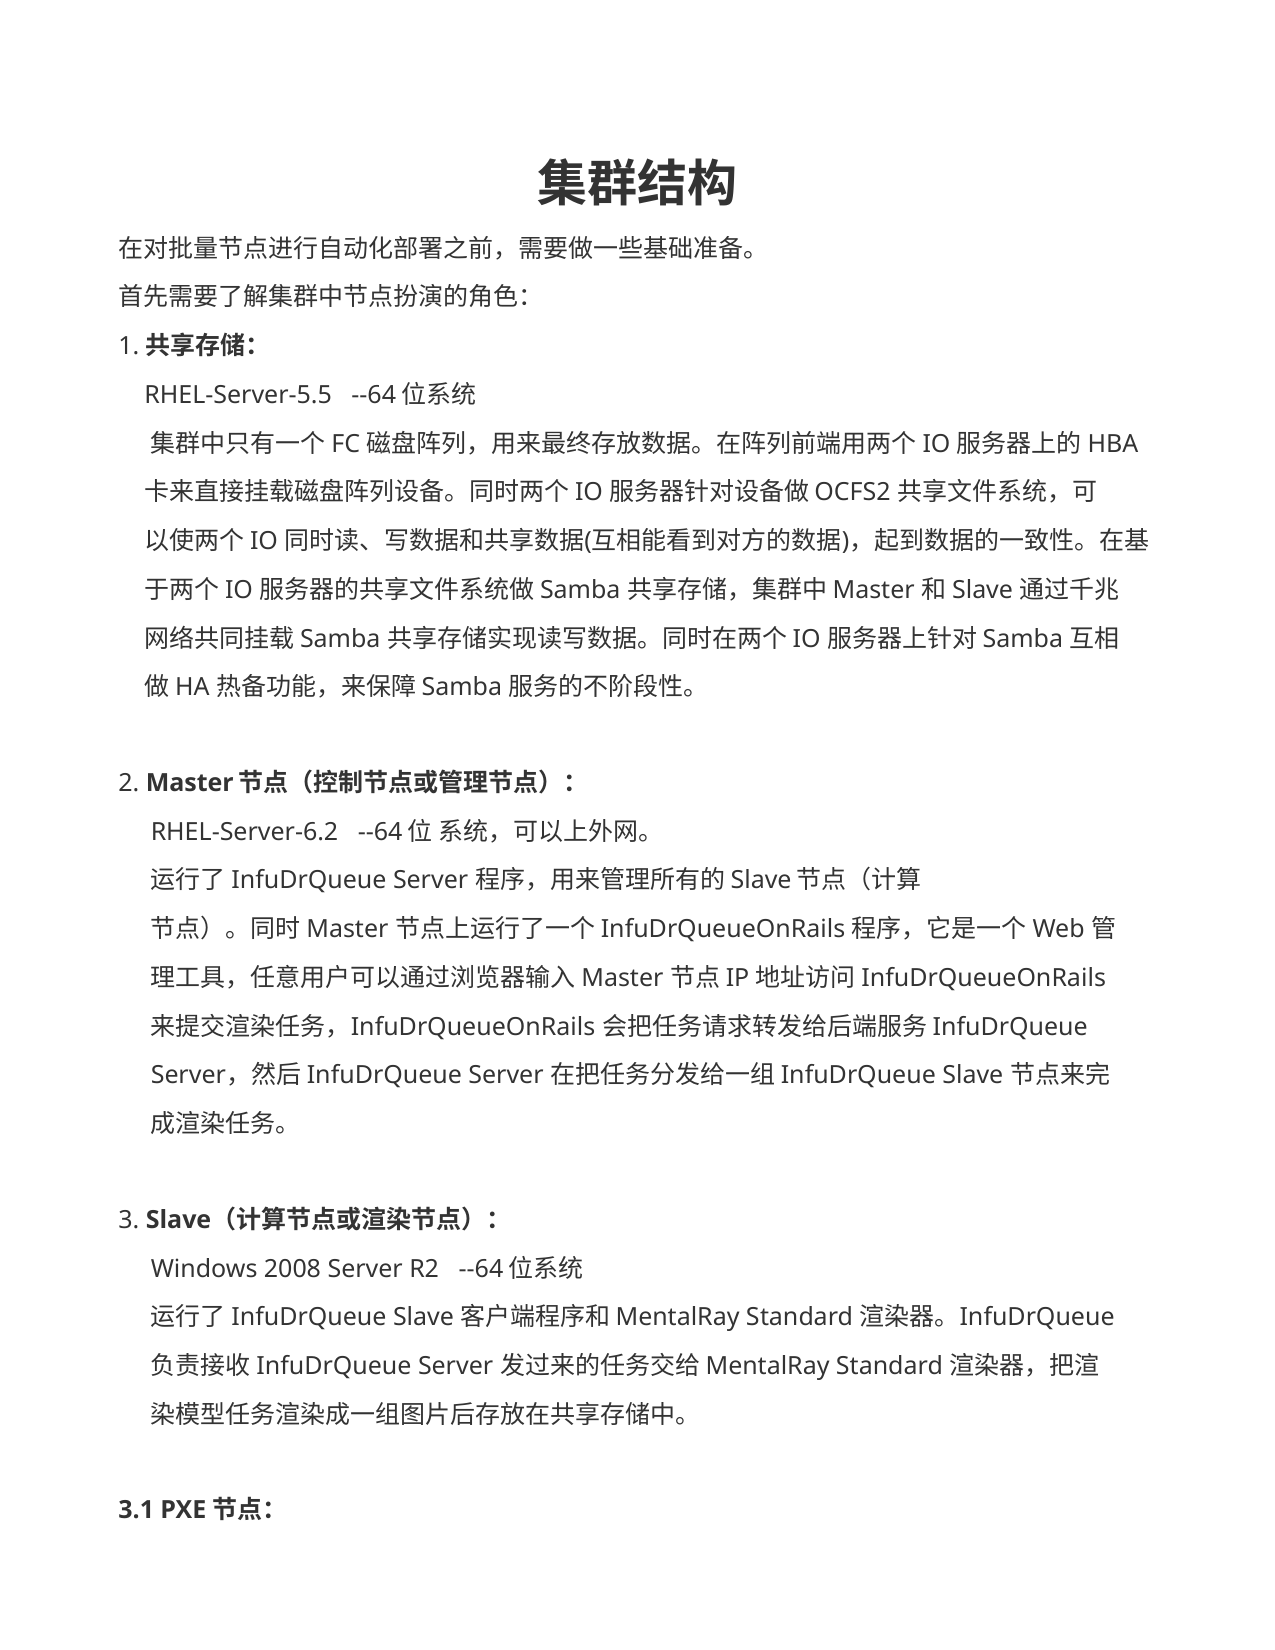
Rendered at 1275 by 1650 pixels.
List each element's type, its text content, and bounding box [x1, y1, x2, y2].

text 运行了 InfuDrQueue Server 程序，用来管理所有的 Slave节点（计算 [118, 860, 1157, 896]
subtitle 集群结构 [118, 143, 1157, 216]
text Windows 2008 Server R2 --64位系统 [118, 1248, 1157, 1284]
text 负责接收 InfuDrQueue Server 发过来的任务交给 MentalRay Standard 渲染器，把渲 [118, 1346, 1157, 1382]
text 3. Slave（计算节点或渲染节点）： [118, 1199, 1157, 1236]
list 1. 共享存储： [118, 326, 1157, 362]
list 做 HA 热备功能，来保障 Samba 服务的不阶段性。 [118, 667, 1157, 703]
text 首先需要了解集群中节点扮演的角色： [118, 277, 1157, 313]
text 在对批量节点进行自动化部署之前，需要做一些基础准备。 [118, 228, 1157, 264]
text 节点）。同时 Master 节点上运行了一个 InfuDrQueueOnRails 程序，它是一个 Web 管 [118, 909, 1157, 945]
text Server，然后 InfuDrQueue Server 在把任务分发给一组 InfuDrQueue Slave 节点来完 [118, 1055, 1157, 1091]
list 2. Master节点（控制节点或管理节点）： [118, 762, 1157, 799]
text 染模型任务渲染成一组图片后存放在共享存储中。 [118, 1394, 1157, 1431]
list 于两个 IO 服务器的共享文件系统做 Samba 共享存储，集群中 Master 和 Slave 通过千兆 [118, 569, 1157, 606]
text 成渲染任务。 [118, 1104, 1157, 1140]
list RHEL-Server-5.5 --64位系统 [118, 374, 1157, 411]
text 理工具，任意用户可以通过浏览器输入 Master 节点 IP 地址访问 InfuDrQueueOnRails [118, 957, 1157, 994]
list 3.1 PXE 节点： [118, 1490, 1157, 1526]
list 以使两个 IO 同时读、写数据和共享数据(互相能看到对方的数据)，起到数据的一致性。在基 [118, 521, 1157, 557]
text 运行了 InfuDrQueue Slave 客户端程序和MentalRay Standard 渲染器。InfuDrQueue [118, 1297, 1157, 1333]
list 卡来直接挂载磁盘阵列设备。同时两个 IO 服务器针对设备做OCFS2 共享文件系统，可 [118, 472, 1157, 508]
list 集群中只有一个 FC 磁盘阵列，用来最终存放数据。在阵列前端用两个 IO 服务器上的 HBA [118, 423, 1157, 459]
text 来提交渲染任务，InfuDrQueueOnRails 会把任务请求转发给后端服务 InfuDrQueue [118, 1006, 1157, 1042]
list 网络共同挂载 Samba 共享存储实现读写数据。同时在两个 IO 服务器上针对 Samba 互相 [118, 618, 1157, 654]
text RHEL-Server-6.2 --64位 系统，可以上外网。 [118, 811, 1157, 847]
